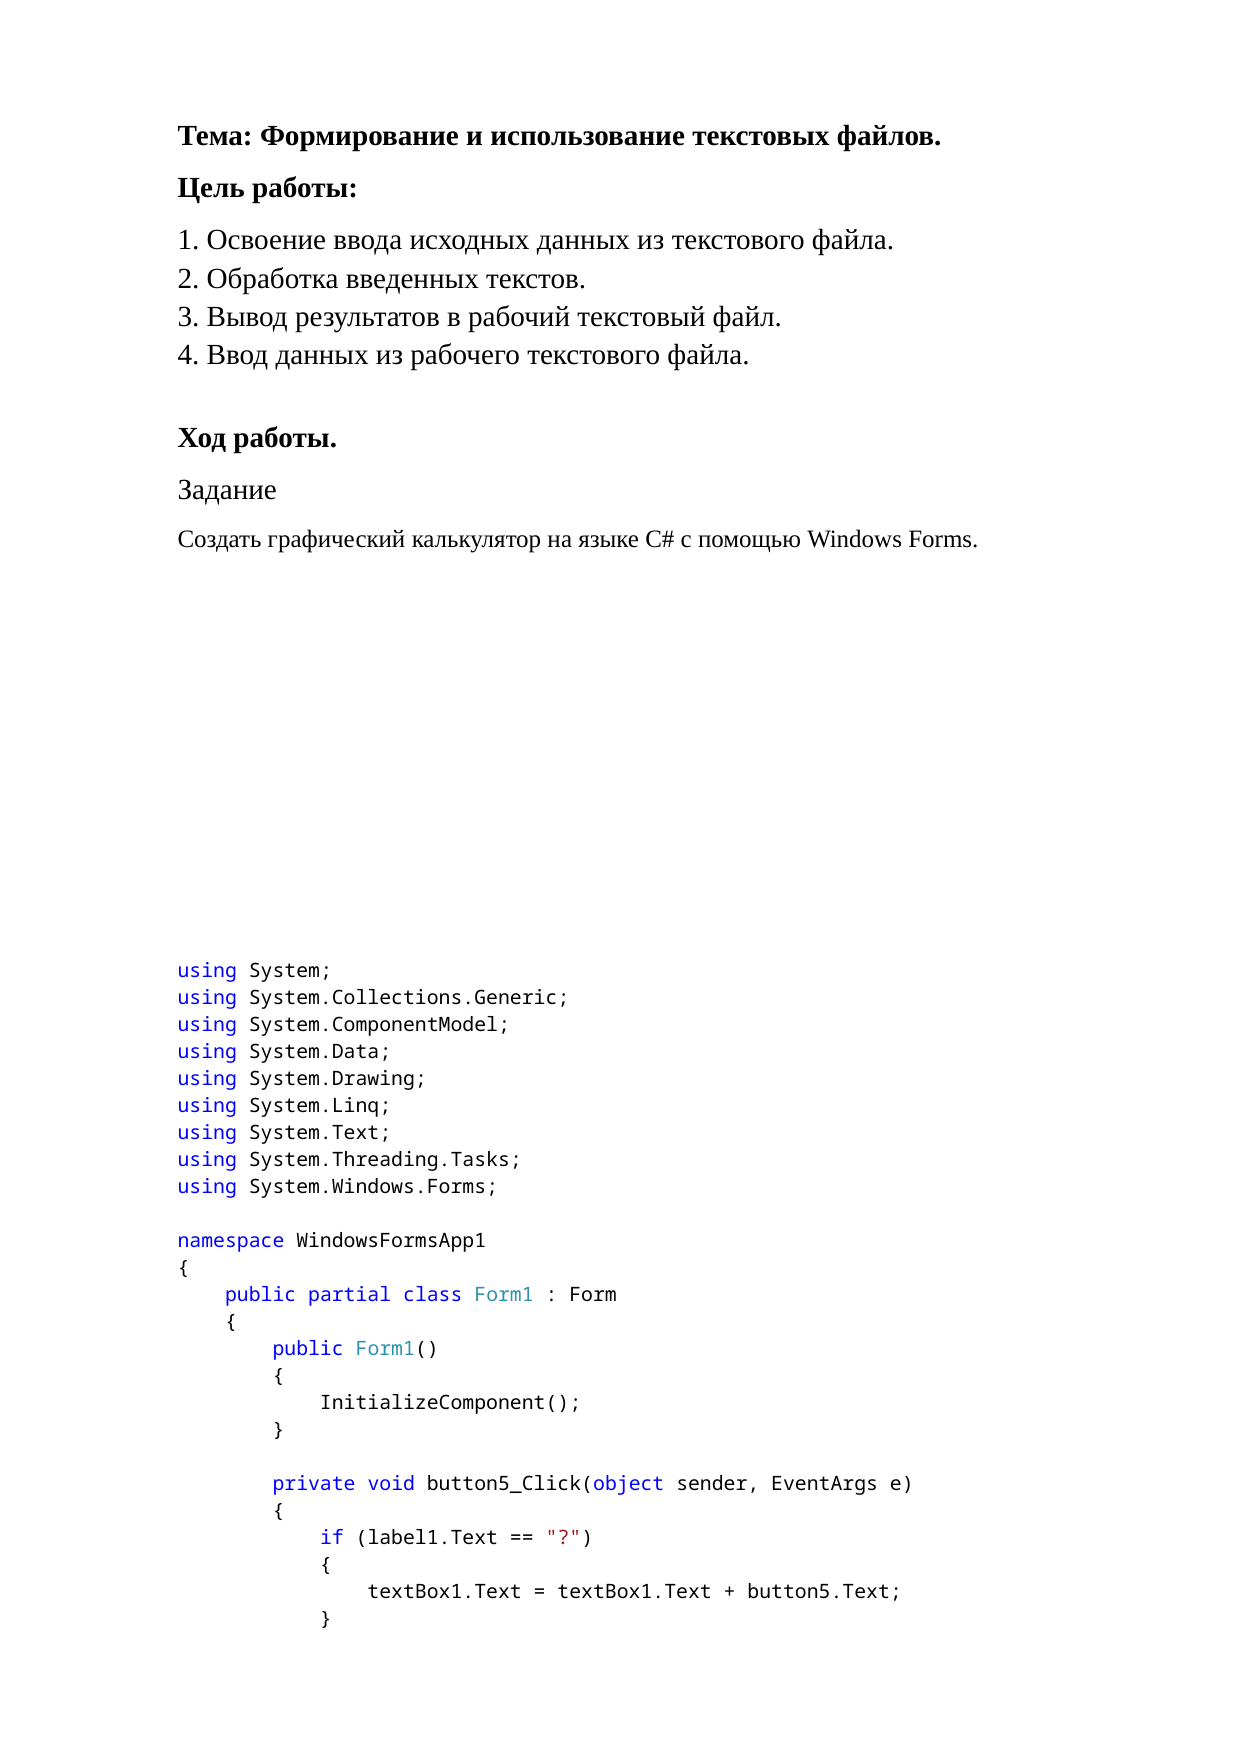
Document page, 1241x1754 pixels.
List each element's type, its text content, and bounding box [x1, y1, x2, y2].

text 4. Ввод данных из рабочего текстового файла. [177, 337, 1152, 371]
text Цель работы: [177, 170, 1152, 204]
text using System.ComponentModel; [177, 1010, 1152, 1037]
text { [177, 1550, 1152, 1577]
text using System.Windows.Forms; [177, 1172, 1152, 1199]
text public partial class Form1 : Form [177, 1280, 1152, 1307]
text private void button5_Click(object sender, EventArgs e) [177, 1469, 1152, 1496]
text 2. Обработка введенных текстов. [177, 261, 1152, 294]
text Cоздать графический калькулятор на языке C# с помощью Windows Forms. [177, 524, 1152, 553]
text using System.Threading.Tasks; [177, 1145, 1152, 1172]
text using System.Drawing; [177, 1064, 1152, 1091]
text using System.Collections.Generic; [177, 983, 1152, 1010]
text 1. Освоение ввода исходных данных из текстового файла. [177, 222, 1152, 256]
text Тема: Формирование и использование текстовых файлов. [177, 118, 1152, 152]
text { [177, 1253, 1152, 1280]
text using System.Linq; [177, 1091, 1152, 1118]
text 3. Вывод результатов в рабочий текстовый файл. [177, 299, 1152, 333]
text InitializeComponent(); [177, 1388, 1152, 1415]
text } [177, 1604, 1152, 1631]
text if (label1.Text == "?") [177, 1523, 1152, 1550]
text { [177, 1307, 1152, 1334]
text } [177, 1415, 1152, 1442]
text using System; [177, 956, 1152, 983]
text using System.Text; [177, 1118, 1152, 1145]
text { [177, 1361, 1152, 1388]
text using System.Data; [177, 1037, 1152, 1064]
text { [177, 1496, 1152, 1523]
text public Form1() [177, 1334, 1152, 1361]
text Задание [177, 472, 1152, 506]
text Ход работы. [177, 420, 1152, 454]
text namespace WindowsFormsApp1 [177, 1226, 1152, 1253]
text textBox1.Text = textBox1.Text + button5.Text; [177, 1577, 1152, 1604]
